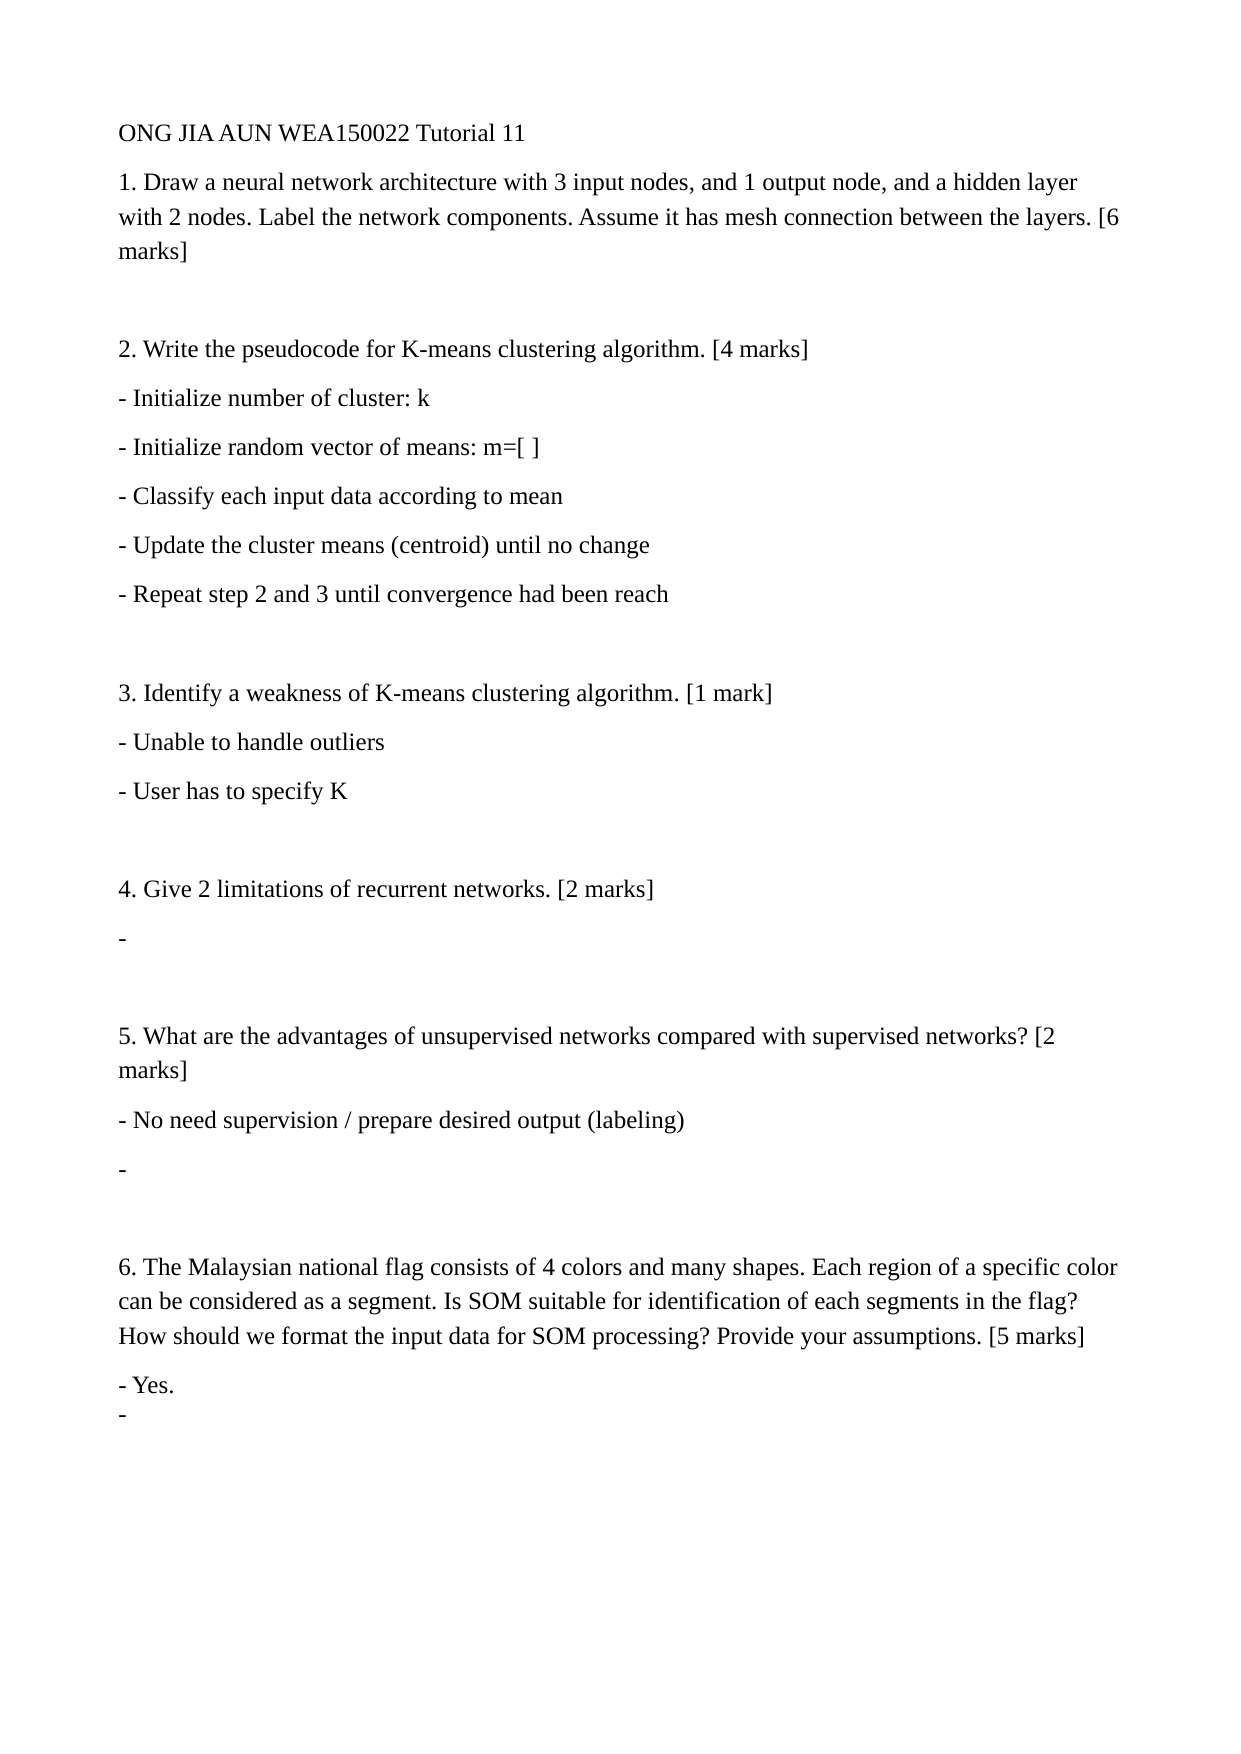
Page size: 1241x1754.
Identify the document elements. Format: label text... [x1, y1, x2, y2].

text 1. Draw a neural network architecture with 3 input nodes, and 1 output node, and a hidden layer with 2 nodes. Label the network components. Assume it has mesh connection between the layers. [6 marks] [118, 167, 1122, 265]
text 5. What are the advantages of unsupervised networks compared with supervised networks? [2 marks] [118, 1021, 1122, 1084]
text - Yes. [118, 1370, 1122, 1399]
text ONG JIA AUN WEA150022 Tutorial 11 [118, 118, 1122, 147]
text - No need supervision / prepare desired output (labeling) [118, 1105, 1122, 1133]
text - Unable to handle outliers [118, 727, 1122, 756]
text - Initialize number of cluster: k [118, 383, 1122, 412]
text - Repeat step 2 and 3 until convergence had been reach [118, 579, 1122, 608]
text - Update the cluster means (centroid) until no change [118, 531, 1122, 559]
text - Initialize random vector of means: m=[ ] [118, 432, 1122, 461]
text 3. Identify a weakness of K-means clustering algorithm. [1 mark] [118, 678, 1122, 706]
text - [118, 923, 1122, 952]
text - [118, 1154, 1122, 1182]
text - User has to specify K [118, 776, 1122, 804]
text 2. Write the pseudocode for K-means clustering algorithm. [4 marks] [118, 334, 1122, 363]
text 4. Give 2 limitations of recurrent networks. [2 marks] [118, 874, 1122, 903]
text - [118, 1399, 1122, 1427]
text 6. The Malaysian national flag consists of 4 colors and many shapes. Each region of a specific color can be considered as a segment. Is SOM suitable for identification of each segments in the flag? How should we format the input data for SOM processing? Provide your assumptions. [5 marks] [118, 1252, 1122, 1349]
text - Classify each input data according to mean [118, 481, 1122, 510]
